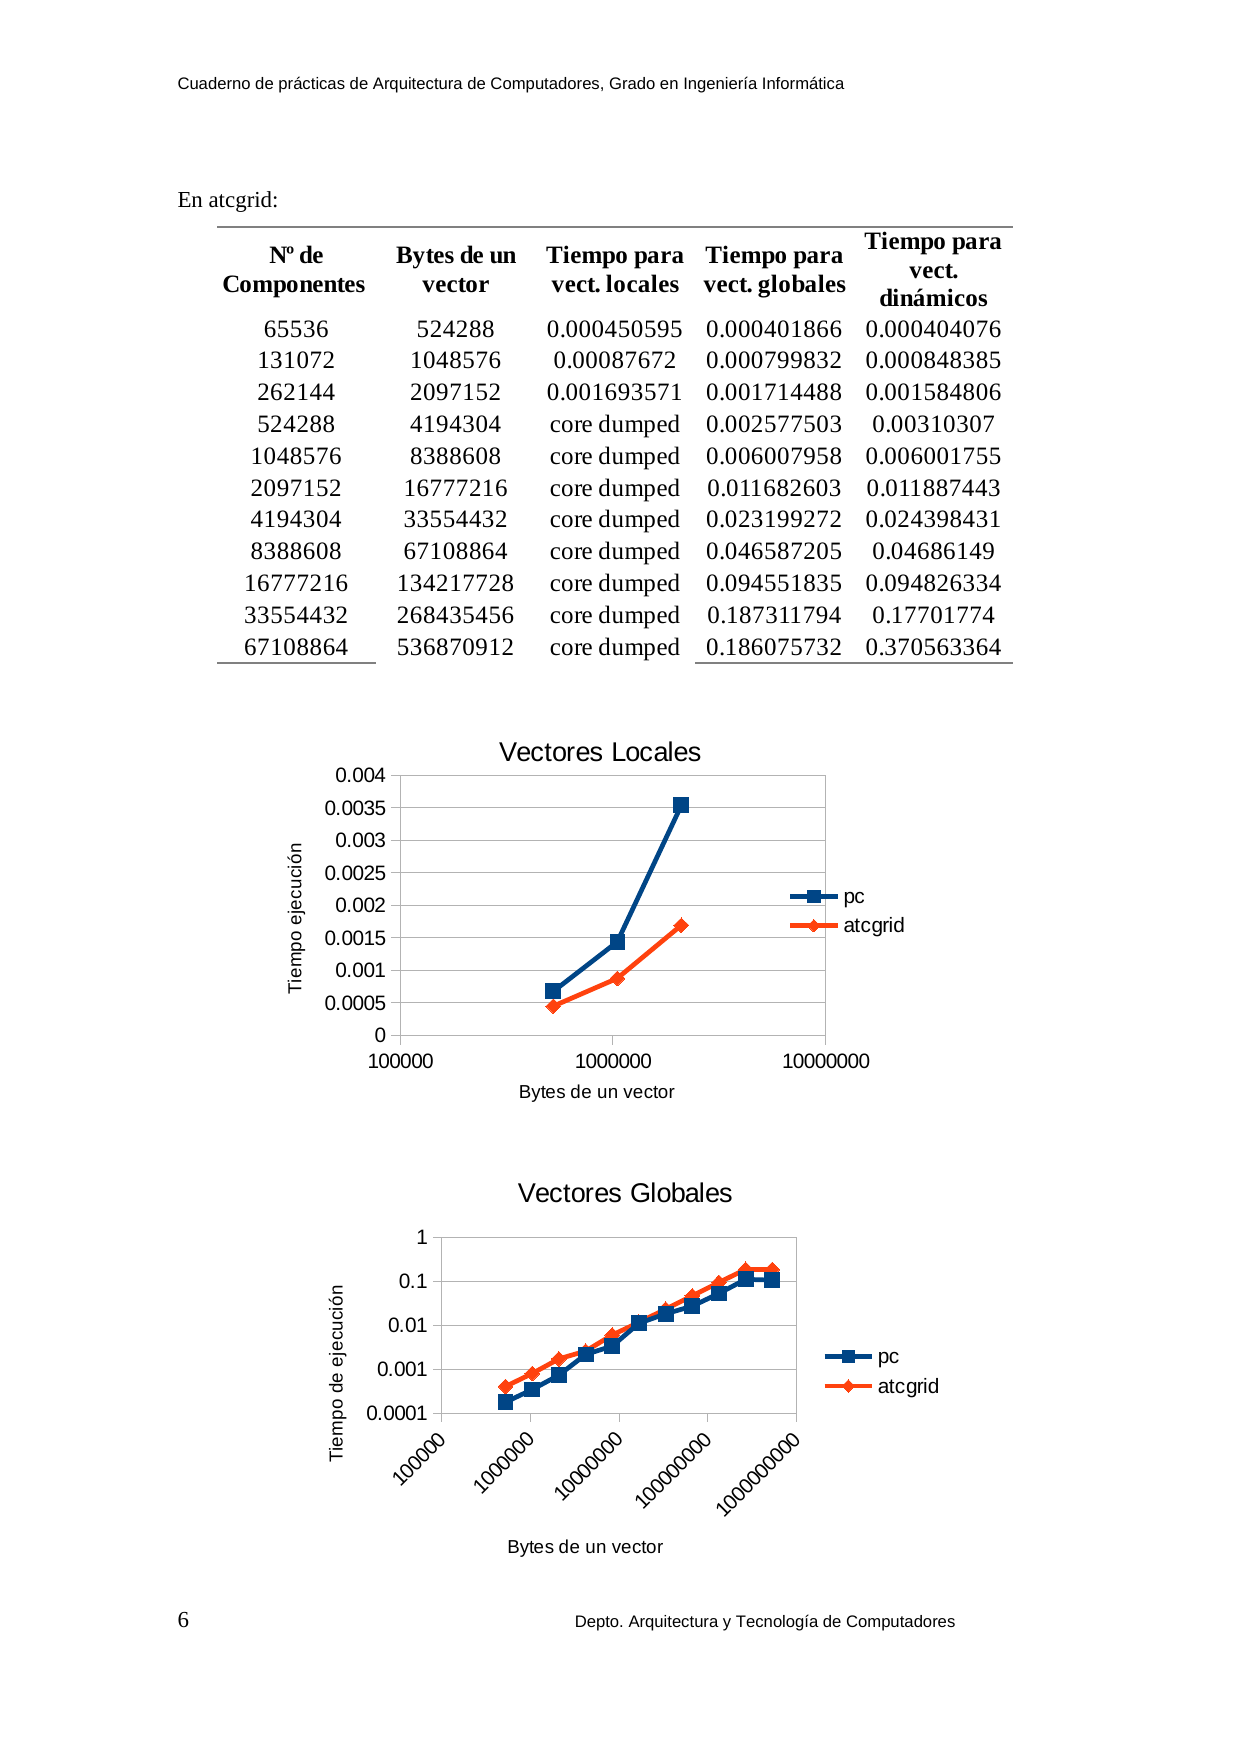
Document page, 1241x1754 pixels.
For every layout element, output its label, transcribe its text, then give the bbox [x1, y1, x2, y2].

list En atcgrid: [177, 187, 1063, 213]
